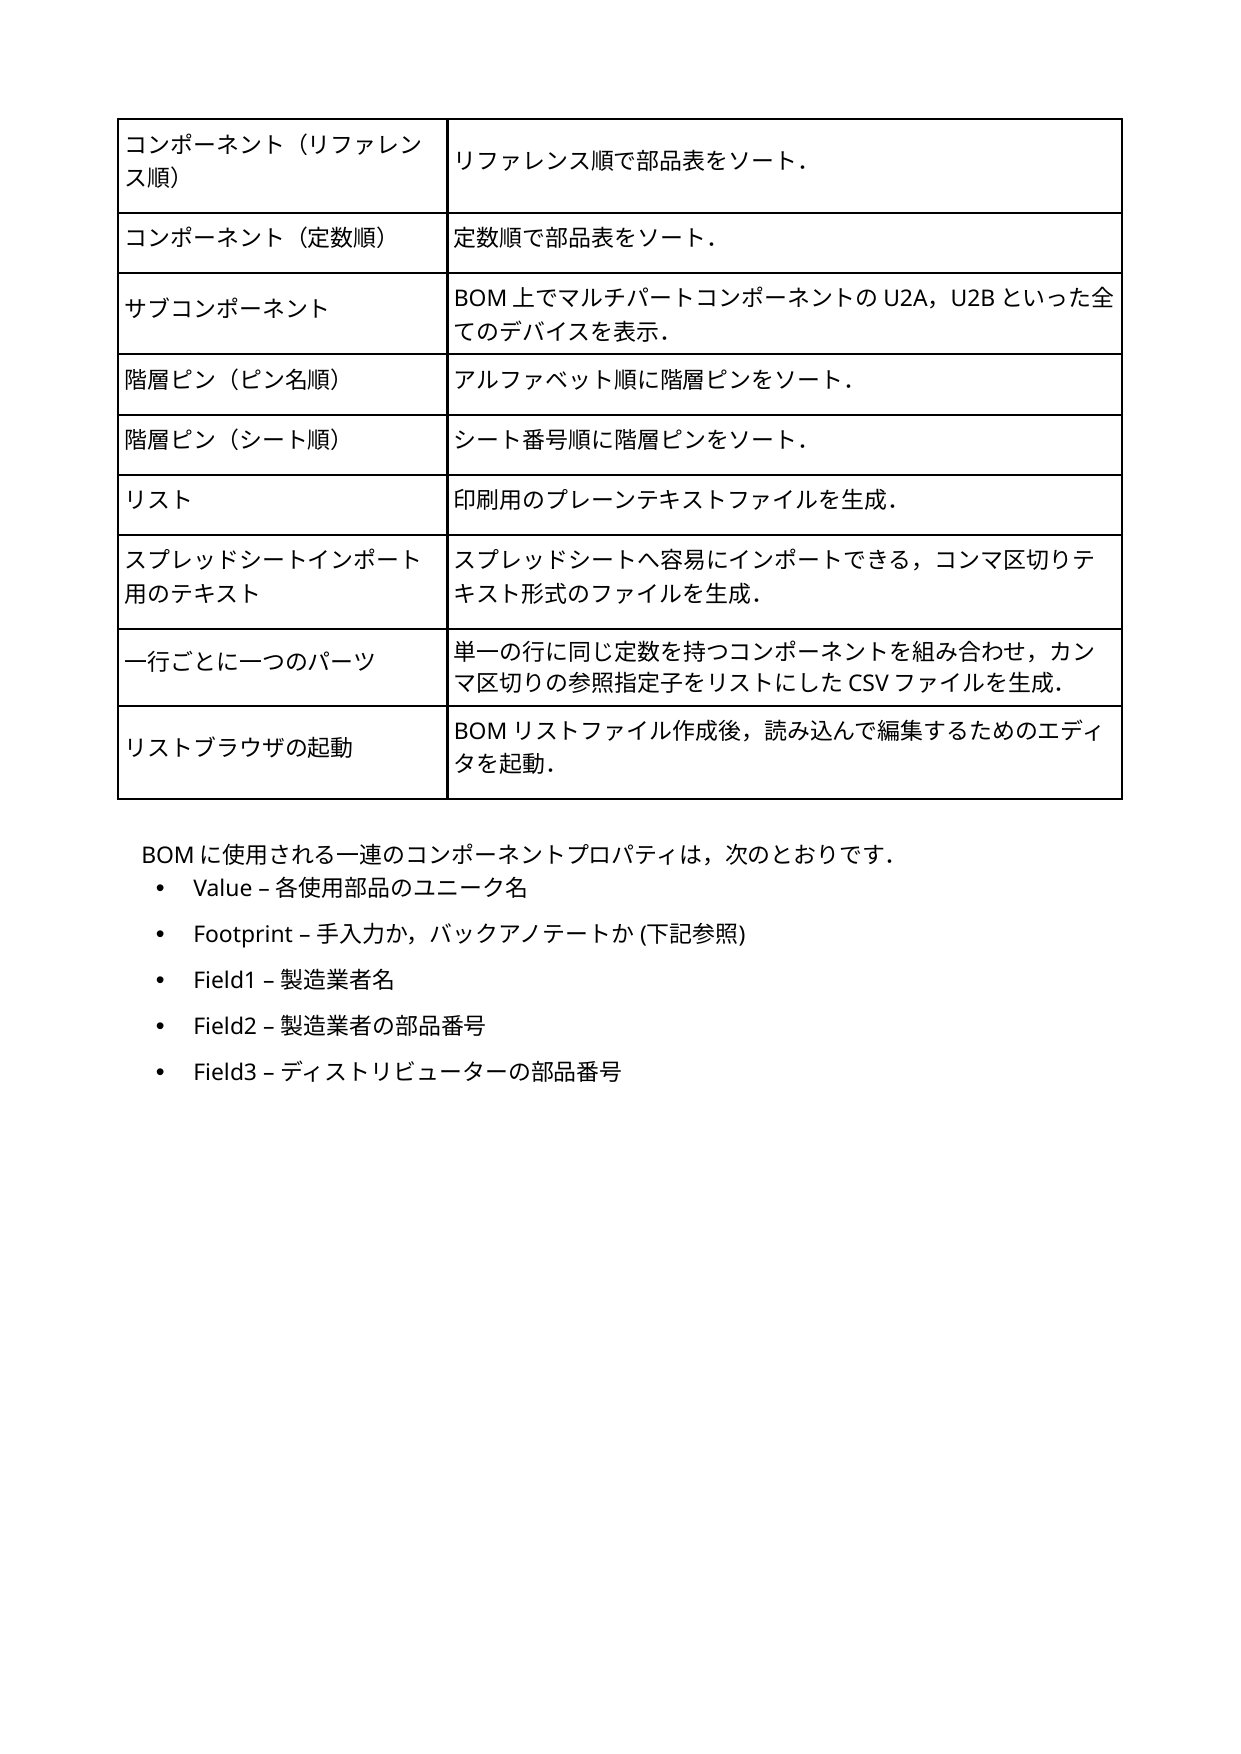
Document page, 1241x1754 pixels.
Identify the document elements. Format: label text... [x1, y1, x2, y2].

table_cell 一行ごとに一つのパーツ [119, 630, 446, 705]
table_cell BOMリストファイル作成後，読み込んで編集するためのエディタを起動． [449, 707, 1121, 798]
table_cell BOM上でマルチパートコンポーネントのU2A，U2Bといった全てのデバイスを表示． [449, 274, 1121, 353]
table_cell スプレッドシートへ容易にインポートできる，コンマ区切りテキスト形式のファイルを生成． [449, 536, 1121, 628]
table_cell リストブラウザの起動 [119, 707, 446, 798]
table_cell リスト [119, 476, 446, 534]
list Field1 – 製造業者名 [156, 962, 1122, 995]
table_cell 定数順で部品表をソート． [449, 214, 1121, 272]
list Field3 – ディストリビューターの部品番号 [156, 1053, 1122, 1087]
table_cell アルファベット順に階層ピンをソート． [449, 355, 1121, 413]
table_cell 階層ピン（ピン名順） [119, 355, 446, 413]
table_cell 階層ピン（シート順） [119, 416, 446, 474]
table_cell サブコンポーネント [119, 274, 446, 353]
text BOMに使用される一連のコンポーネントプロパティは，次のとおりです． [118, 837, 1122, 870]
table_header コンポーネント（リファレンス順） [119, 120, 446, 212]
table_cell スプレッドシートインポート用のテキスト [119, 536, 446, 628]
table_cell 単一の行に同じ定数を持つコンポーネントを組み合わせ，カンマ区切りの参照指定子をリストにしたCSVファイルを生成． [449, 630, 1121, 705]
list Footprint – 手入力か，バックアノテートか (下記参照) [156, 916, 1122, 949]
list Value – 各使用部品のユニーク名 [156, 870, 1122, 903]
table_header リファレンス順で部品表をソート． [449, 120, 1121, 212]
list Field2 – 製造業者の部品番号 [156, 1007, 1122, 1041]
table_cell 印刷用のプレーンテキストファイルを生成． [449, 476, 1121, 534]
table_cell コンポーネント（定数順） [119, 214, 446, 272]
table_cell シート番号順に階層ピンをソート． [449, 416, 1121, 474]
